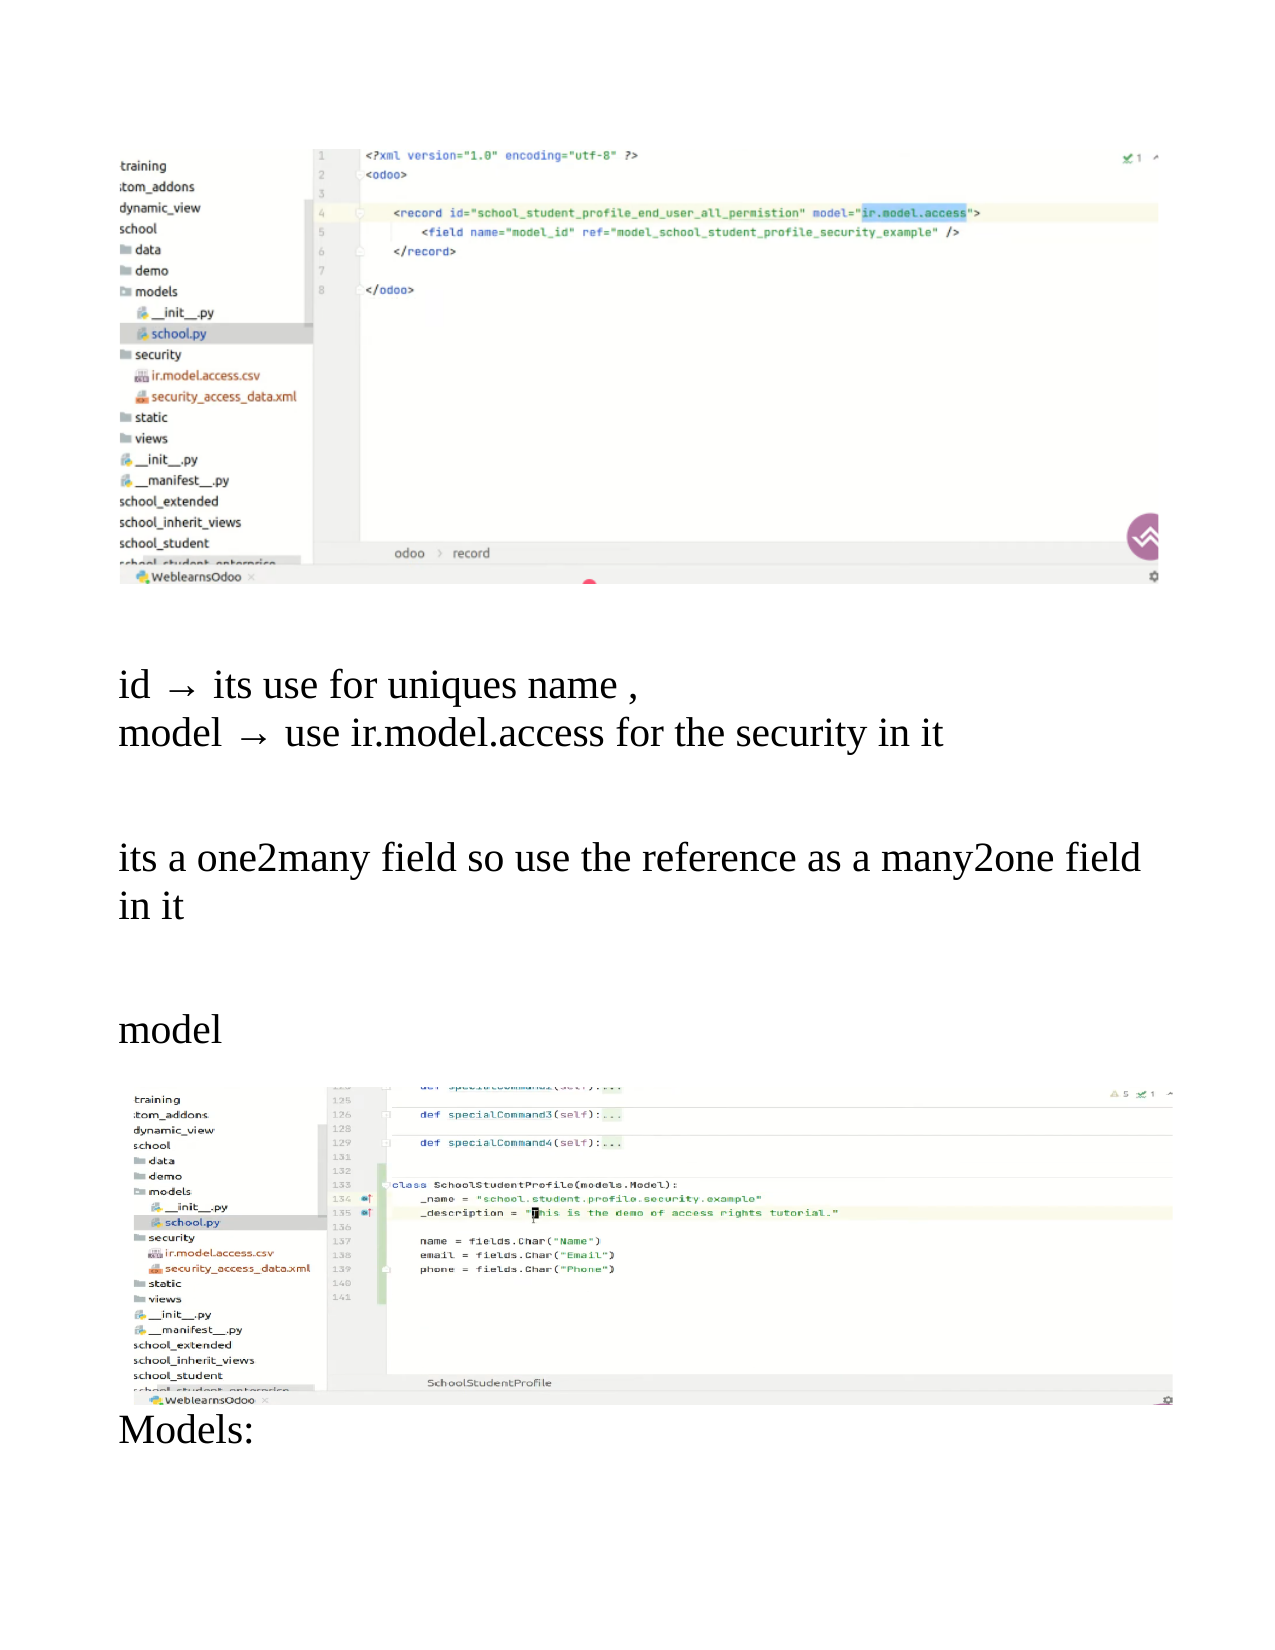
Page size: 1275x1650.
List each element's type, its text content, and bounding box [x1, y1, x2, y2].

text its a one2many field so use the reference as a many2one field in it [118, 832, 1157, 928]
text Models: [118, 1053, 1157, 1453]
picture [119, 149, 1159, 584]
text model [118, 1005, 1157, 1053]
text id → its use for uniques name , [118, 660, 1157, 708]
text model → use ir.model.access for the security in it [118, 708, 1157, 756]
picture [133, 1087, 1173, 1405]
